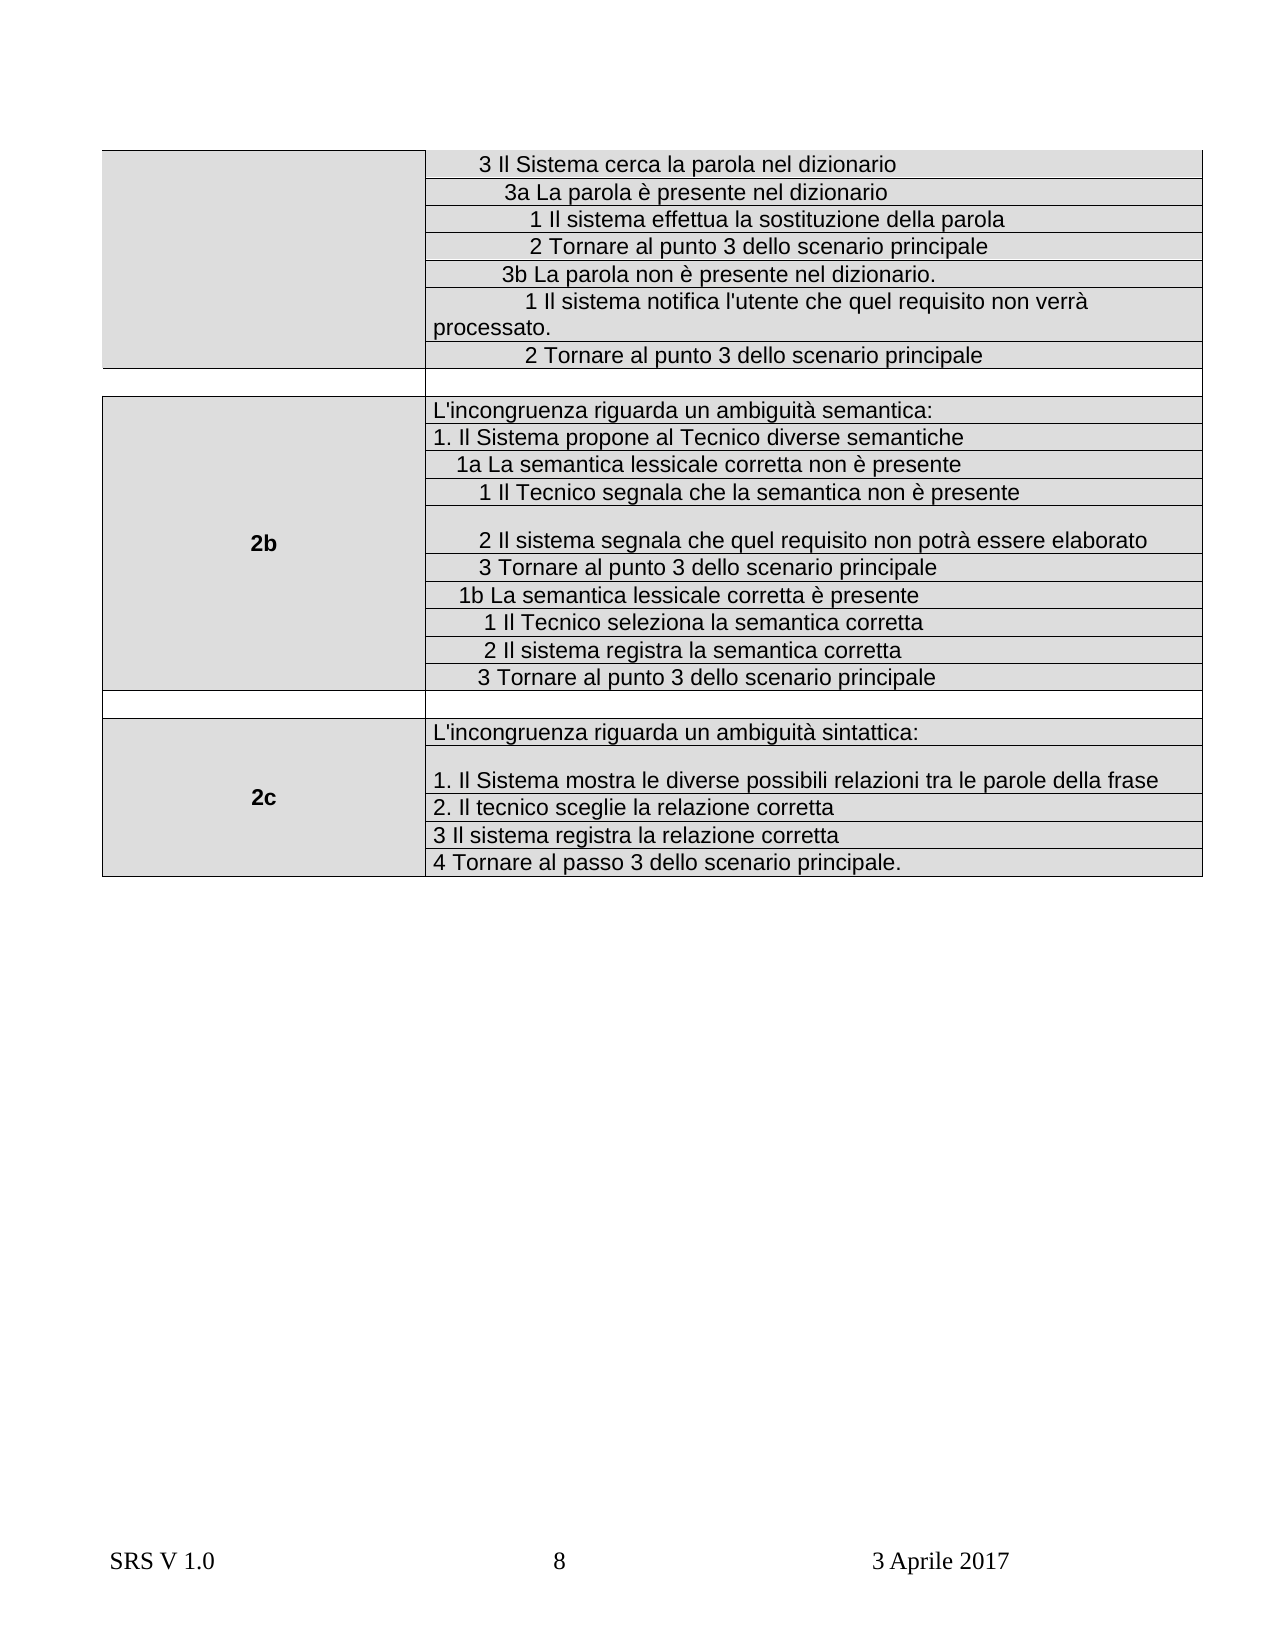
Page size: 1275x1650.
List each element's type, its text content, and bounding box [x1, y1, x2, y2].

table_cell 2b [103, 397, 425, 690]
table_cell L'incongruenza riguarda un ambiguità semantica: [426, 397, 1202, 423]
table_cell 2 Il sistema registra la semantica corretta [426, 637, 1202, 663]
table_cell 3 Tornare al punto 3 dello scenario principale [426, 554, 1202, 581]
table_cell [102, 151, 425, 368]
table_cell 2 Il sistema segnala che quel requisito non potrà essere elaborato [426, 506, 1202, 553]
table_cell 3 Il Sistema cerca la parola nel dizionario [426, 150, 1202, 177]
table_cell 3b La parola non è presente nel dizionario. [426, 261, 1202, 287]
table_cell 1 Il sistema notifica l'utente che quel requisito non verrà processato. [426, 288, 1202, 341]
table_cell 1. Il Sistema mostra le diverse possibili relazioni tra le parole della frase [426, 746, 1202, 793]
table_cell [103, 691, 425, 718]
table_cell 1. Il Sistema propone al Tecnico diverse semantiche [426, 424, 1202, 450]
table_cell 2c [103, 719, 425, 876]
table_cell 4 Tornare al passo 3 dello scenario principale. [426, 849, 1202, 876]
table_cell 1a La semantica lessicale corretta non è presente [426, 451, 1202, 478]
table_cell 2 Tornare al punto 3 dello scenario principale [426, 233, 1202, 259]
table_cell 1 Il sistema effettua la sostituzione della parola [426, 206, 1202, 232]
table_cell 1b La semantica lessicale corretta è presente [426, 582, 1202, 608]
table_cell [426, 691, 1202, 718]
table_cell 1 Il Tecnico segnala che la semantica non è presente [426, 479, 1202, 505]
table_cell 3 Il sistema registra la relazione corretta [426, 822, 1202, 848]
table_cell 3a La parola è presente nel dizionario [426, 179, 1202, 205]
table_cell 3 Tornare al punto 3 dello scenario principale [426, 664, 1202, 690]
table_cell [426, 369, 1202, 396]
table_cell 2 Tornare al punto 3 dello scenario principale [426, 342, 1202, 368]
table_cell [102, 368, 425, 396]
table_cell 2. Il tecnico sceglie la relazione corretta [426, 794, 1202, 821]
table_cell 1 Il Tecnico seleziona la semantica corretta [426, 609, 1202, 636]
table_cell L'incongruenza riguarda un ambiguità sintattica: [426, 719, 1202, 745]
